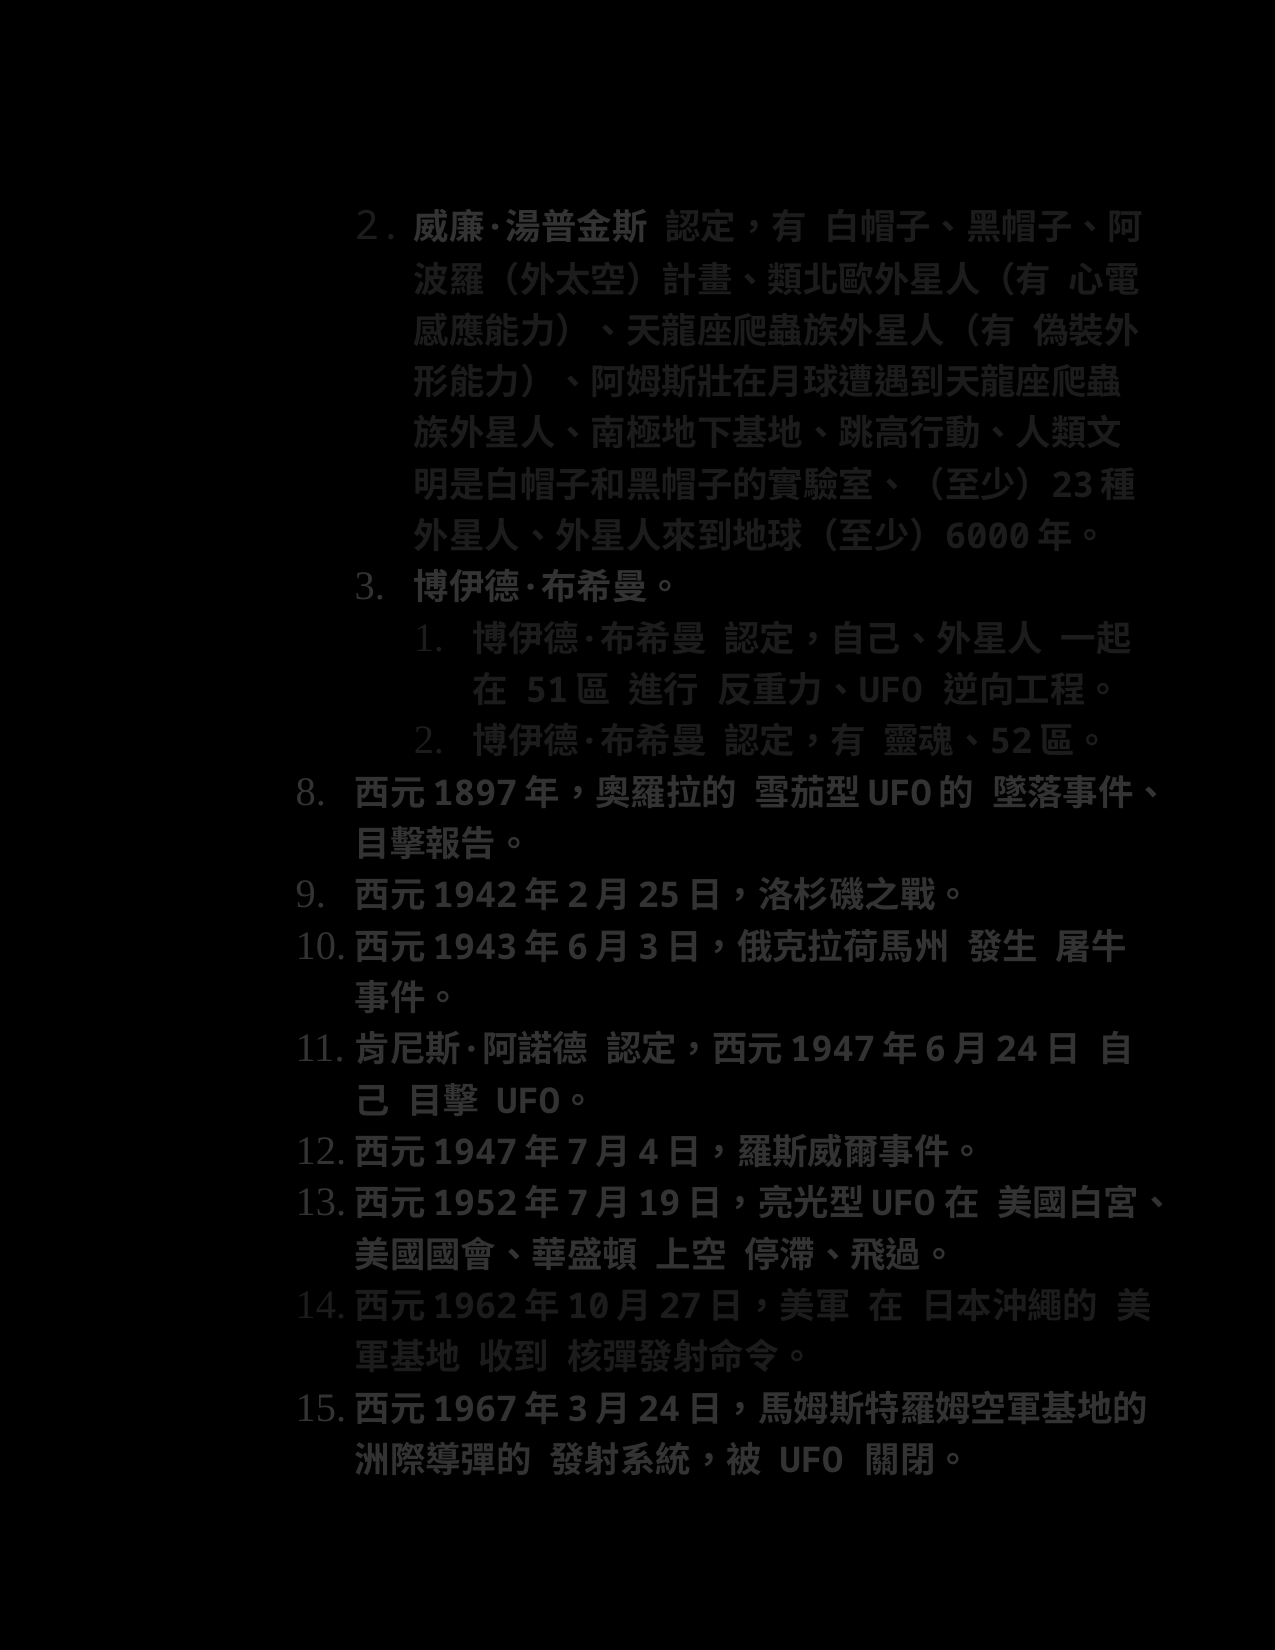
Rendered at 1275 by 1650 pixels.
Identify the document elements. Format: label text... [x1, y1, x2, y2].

list 西元1943年6月3日，俄克拉荷馬州 發生 屠牛事件。 [295, 918, 1157, 1021]
list 西元1952年7月19日，亮光型UFO 在 美國白宮、美國國會、華盛頓 上空 停滯、飛過。 [295, 1175, 1157, 1277]
list 威廉·湯普金斯 認定，有 白帽子、黑帽子、阿波羅（外太空）計畫、類北歐外星人（有 心電感應能力）、天龍座爬蟲族外星人（有 偽裝外形能力）、阿姆斯壯在月球遭遇到天龍座爬蟲族外星人、南極地下基地、跳高行動、人類文明是白帽子和黑帽子的實驗室、（至少）23種外星人、外星人來到地球（至少）6000年。 [354, 196, 1157, 559]
list 博伊德·布希曼 認定，自己、外星人 一起在 51區 進行 反重力、UFO 逆向工程。 [413, 610, 1157, 713]
list 博伊德·布希曼 認定，有 靈魂、52區。 [413, 713, 1157, 764]
list 西元1942年2月25日，洛杉磯之戰。 [295, 867, 1157, 918]
list 肯尼斯·阿諾德 認定，西元1947年6月24日 自己 目擊 UFO。 [295, 1021, 1157, 1123]
list 西元1897年，奧羅拉的 雪茄型UFO的 墜落事件、目擊報告。 [295, 764, 1157, 867]
list 西元1947年7月4日，羅斯威爾事件。 [295, 1123, 1157, 1175]
list 西元1962年10月27日，美軍 在 日本沖繩的 美軍基地 收到 核彈發射命令。 [295, 1277, 1157, 1380]
list 西元1967年3月24日，馬姆斯特羅姆空軍基地的 洲際導彈的 發射系統，被 UFO 關閉。 [295, 1380, 1157, 1483]
list 博伊德·布希曼。 [354, 559, 1157, 610]
